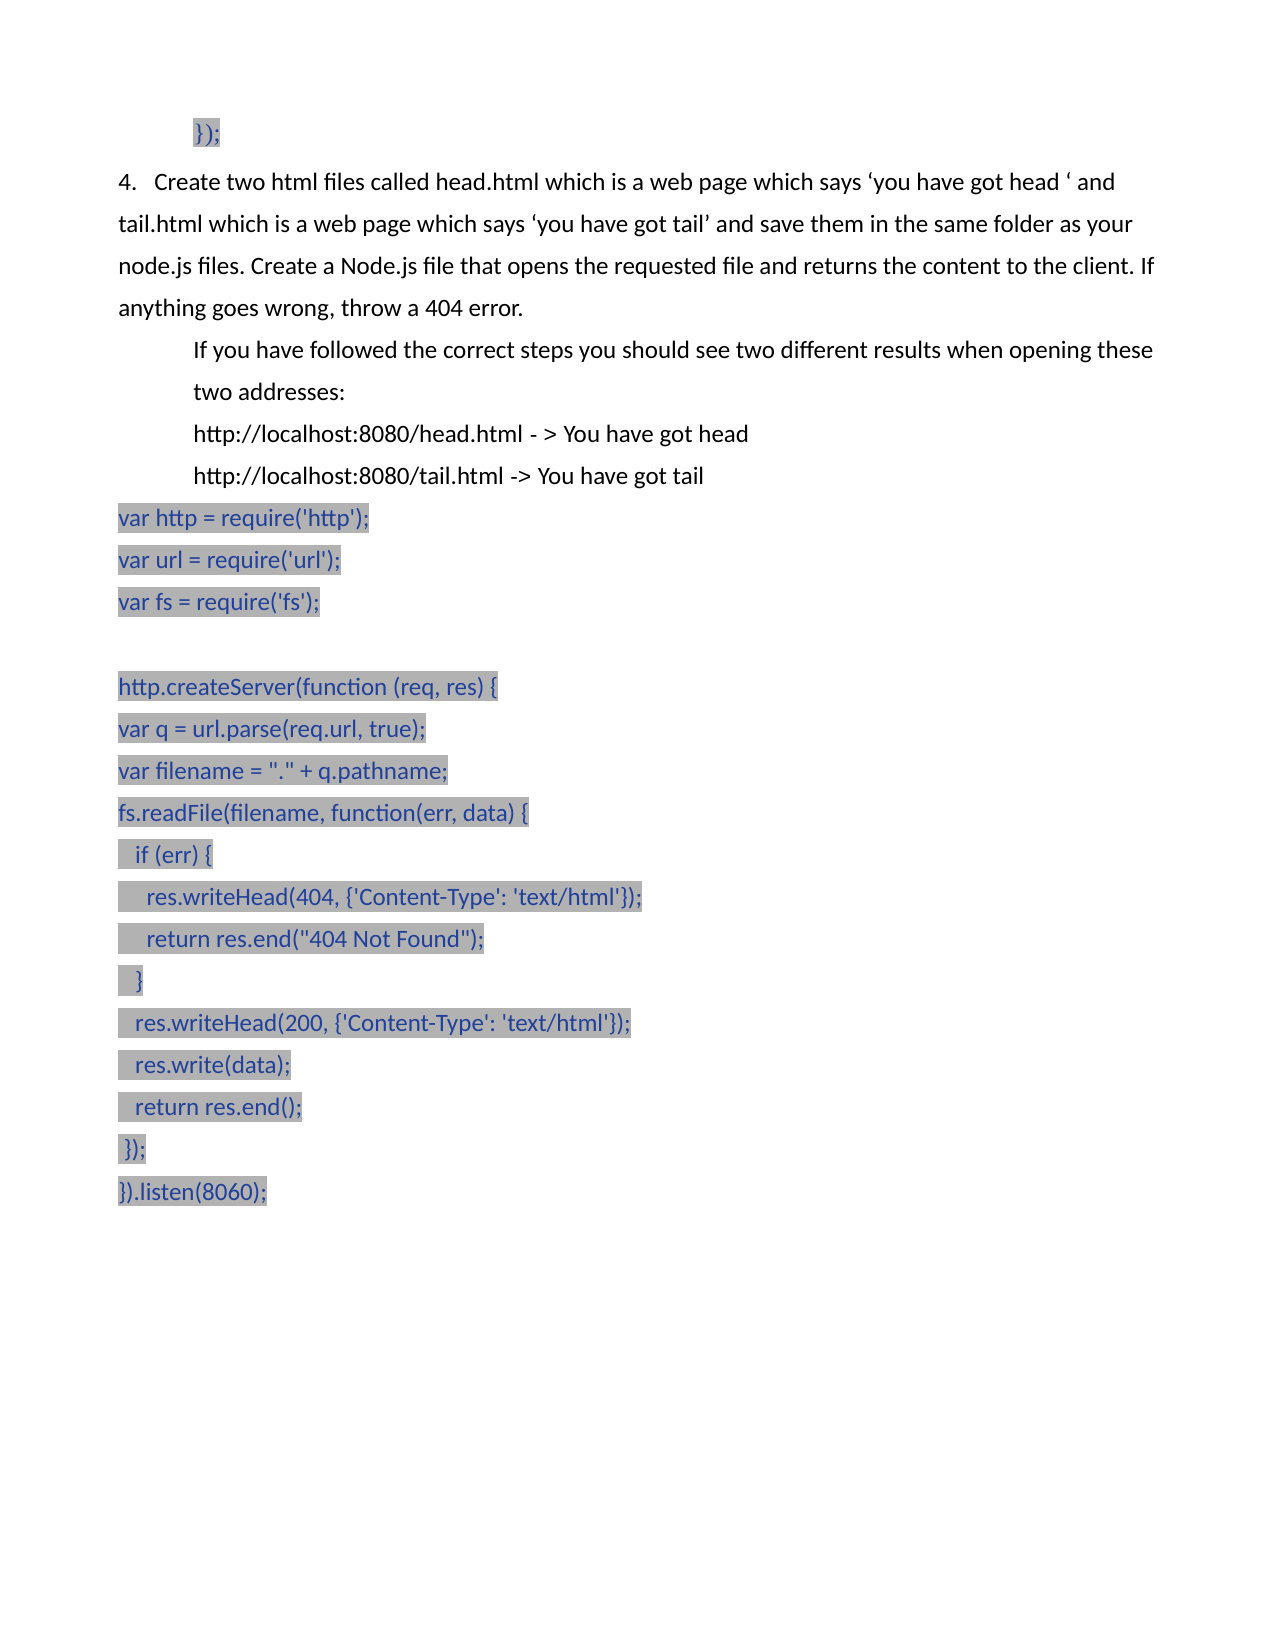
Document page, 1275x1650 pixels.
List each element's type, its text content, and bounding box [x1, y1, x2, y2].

text res.writeHead(200, {'Content-Type': 'text/html'}); [118, 1007, 1157, 1038]
text }); [118, 1134, 1157, 1164]
text return res.end("404 Not Found"); [118, 923, 1157, 954]
text var q = url.parse(req.url, true); [118, 713, 1157, 743]
text var http = require('http'); [118, 502, 1157, 533]
text }).listen(8060); [118, 1176, 1157, 1206]
text var filename = "." + q.pathname; [118, 755, 1157, 785]
text } [118, 965, 1157, 996]
list }); [156, 118, 1157, 147]
text res.write(data); [118, 1049, 1157, 1080]
text http://localhost:8080/head.html - > You have got head [193, 418, 1157, 449]
text if (err) { [118, 839, 1157, 869]
text return res.end(); [118, 1092, 1157, 1122]
text 4. Create two html files called head.html which is a web page which says ‘you have got head ‘ and tail.html which is a web page which says ‘you have got tail’ and save them in the same folder as your node.js files. Create a Node.js file that opens the requested file and returns the content to the client. If anything goes wrong, throw a 404 error. [118, 166, 1157, 322]
text var url = require('url'); [118, 544, 1157, 575]
text http://localhost:8080/tail.html -> You have got tail [193, 460, 1157, 491]
text res.writeHead(404, {'Content-Type': 'text/html'}); [118, 881, 1157, 912]
text var fs = require('fs'); [118, 587, 1157, 617]
text fs.readFile(filename, function(err, data) { [118, 797, 1157, 827]
text If you have followed the correct steps you should see two different results when opening these two addresses: [193, 334, 1157, 407]
text http.createServer(function (req, res) { [118, 671, 1157, 701]
